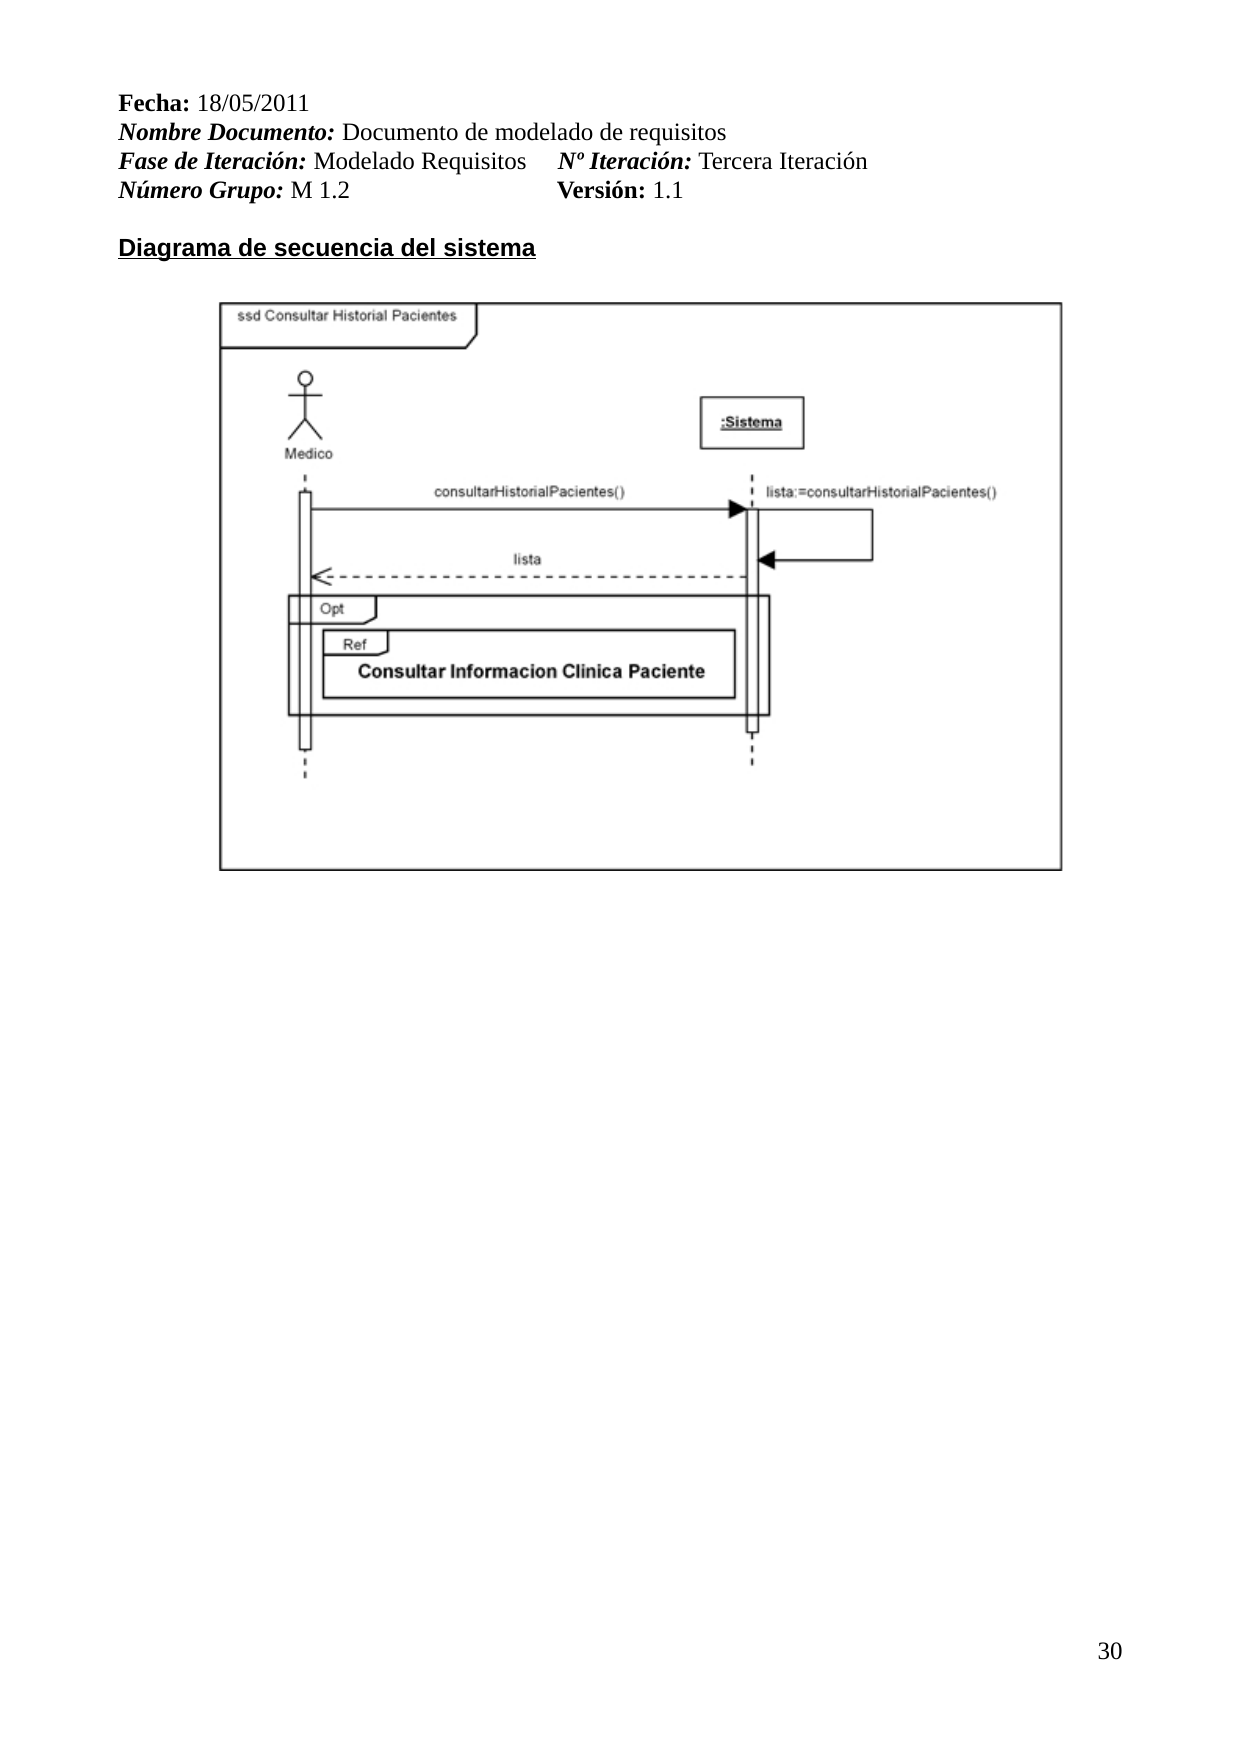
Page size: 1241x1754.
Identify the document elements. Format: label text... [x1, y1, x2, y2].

picture [218, 302, 1063, 871]
subtitle Diagrama de secuencia del sistema [118, 233, 1122, 262]
